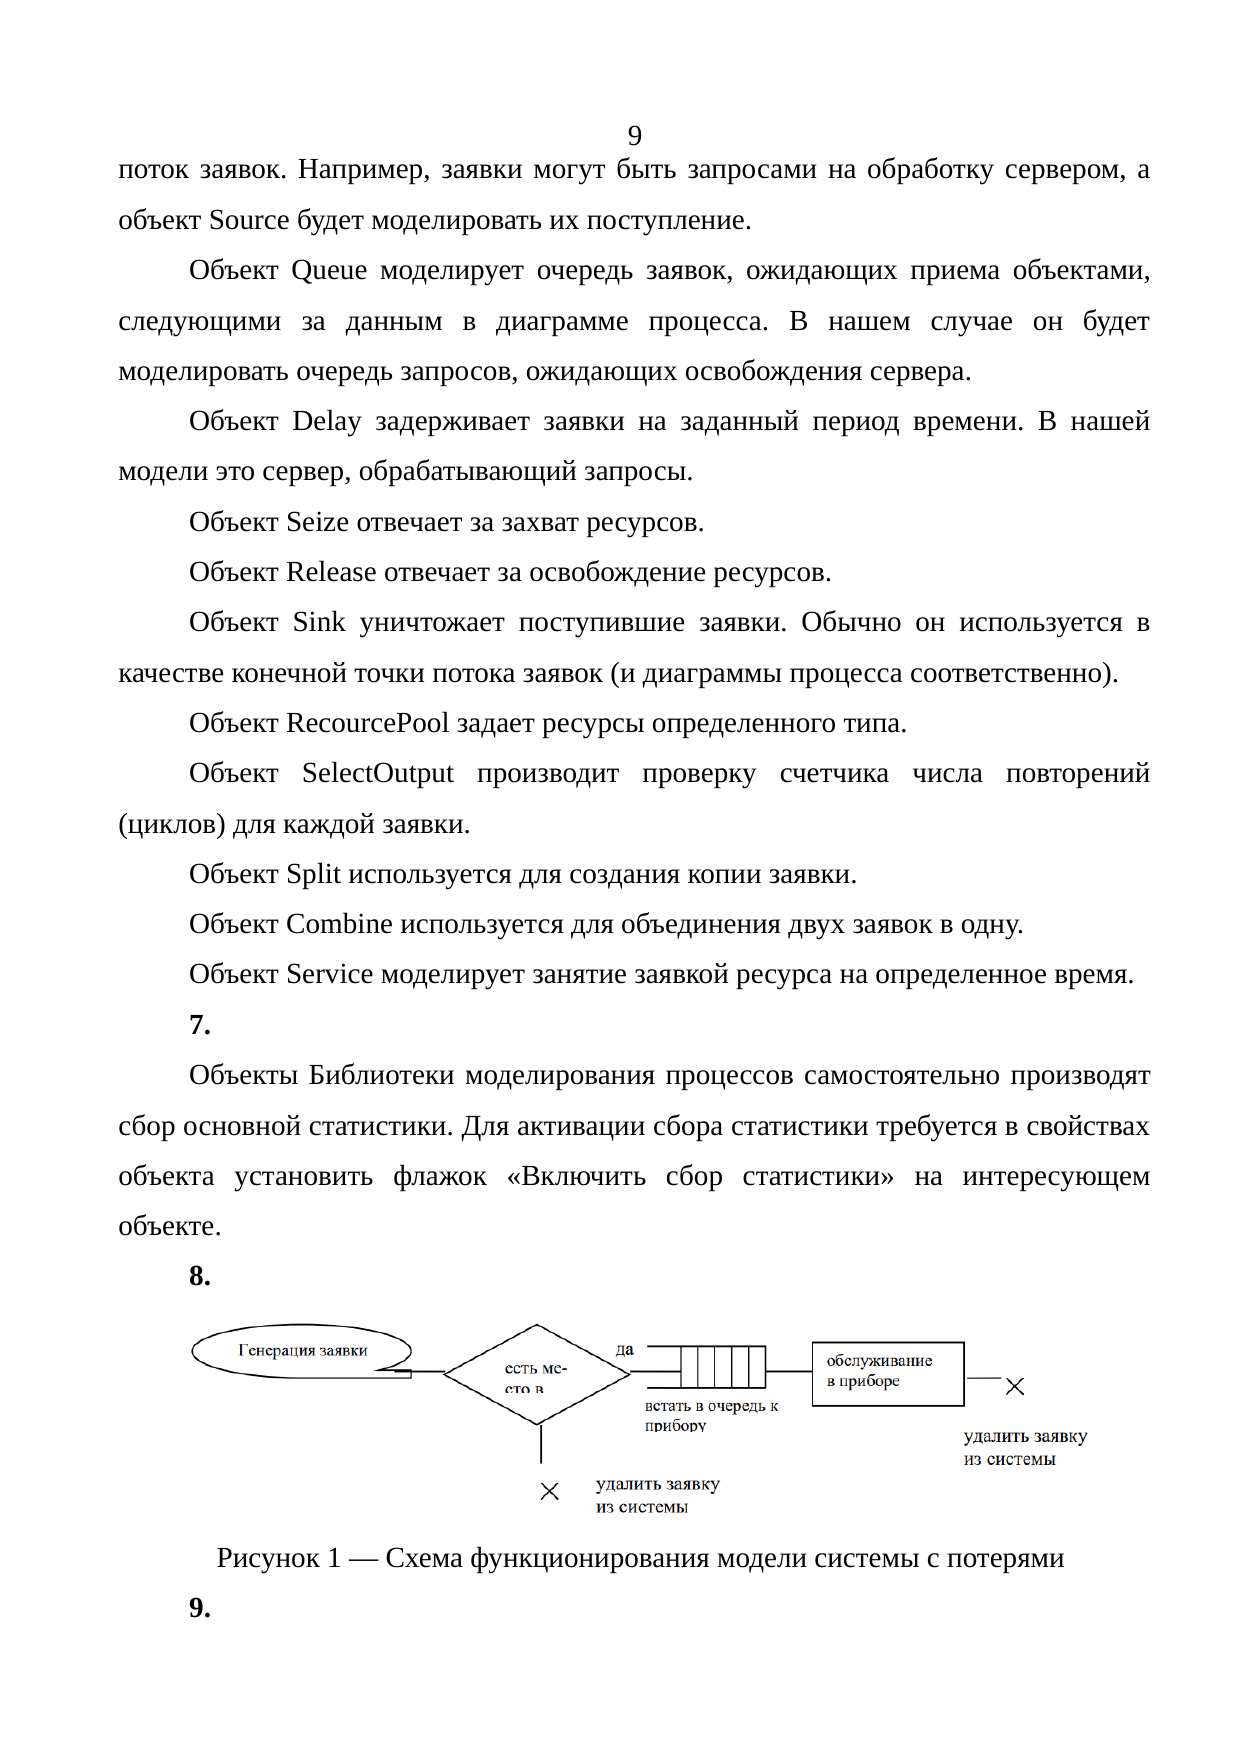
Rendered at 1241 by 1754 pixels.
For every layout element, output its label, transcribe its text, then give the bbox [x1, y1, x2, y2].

text Объект Queue моделирует очередь заявок, ожидающих приема объектами, следующими за данным в диаграмме процесса. В нашем случае он будет моделировать очередь запросов, ожидающих освобождения сервера. [118, 252, 1152, 386]
text 7. [118, 1007, 1152, 1041]
text 8. [118, 1258, 1152, 1292]
text Объекты Библиотеки моделирования процессов самостоятельно производят сбор основной статистики. Для активации сбора статистики требуется в свойствах объекта установить флажок «Включить сбор статистики» на интересующем объекте. [118, 1057, 1152, 1242]
text Объект Split используется для создания копии заявки. [118, 856, 1152, 889]
text Объект RecourcePool задает ресурсы определенного типа. [118, 705, 1152, 739]
text Объект Service моделирует занятие заявкой ресурса на определенное время. [118, 957, 1152, 990]
text поток заявок. Например, заявки могут быть запросами на обработку сервером, а объект Source будет моделировать их поступление. [118, 152, 1152, 236]
text Объект Release отвечает за освобождение ресурсов. [118, 554, 1152, 588]
text Объект Combine используется для объединения двух заявок в одну. [118, 906, 1152, 940]
text 9. [118, 1591, 1152, 1624]
text Объект SelectOutput производит проверку счетчика числа повторений (циклов) для каждой заявки. [118, 755, 1152, 839]
picture [188, 1321, 1093, 1524]
text Рисунок 1 — Схема функционирования модели системы с потерями [189, 1524, 1092, 1574]
text Объект Sink уничтожает поступившие заявки. Обычно он используется в качестве конечной точки потока заявок (и диаграммы процесса соответственно). [118, 604, 1152, 688]
text Объект Seize отвечает за захват ресурсов. [118, 504, 1152, 537]
text Объект Delay задерживает заявки на заданный период времени. В нашей модели это сервер, обрабатывающий запросы. [118, 403, 1152, 487]
